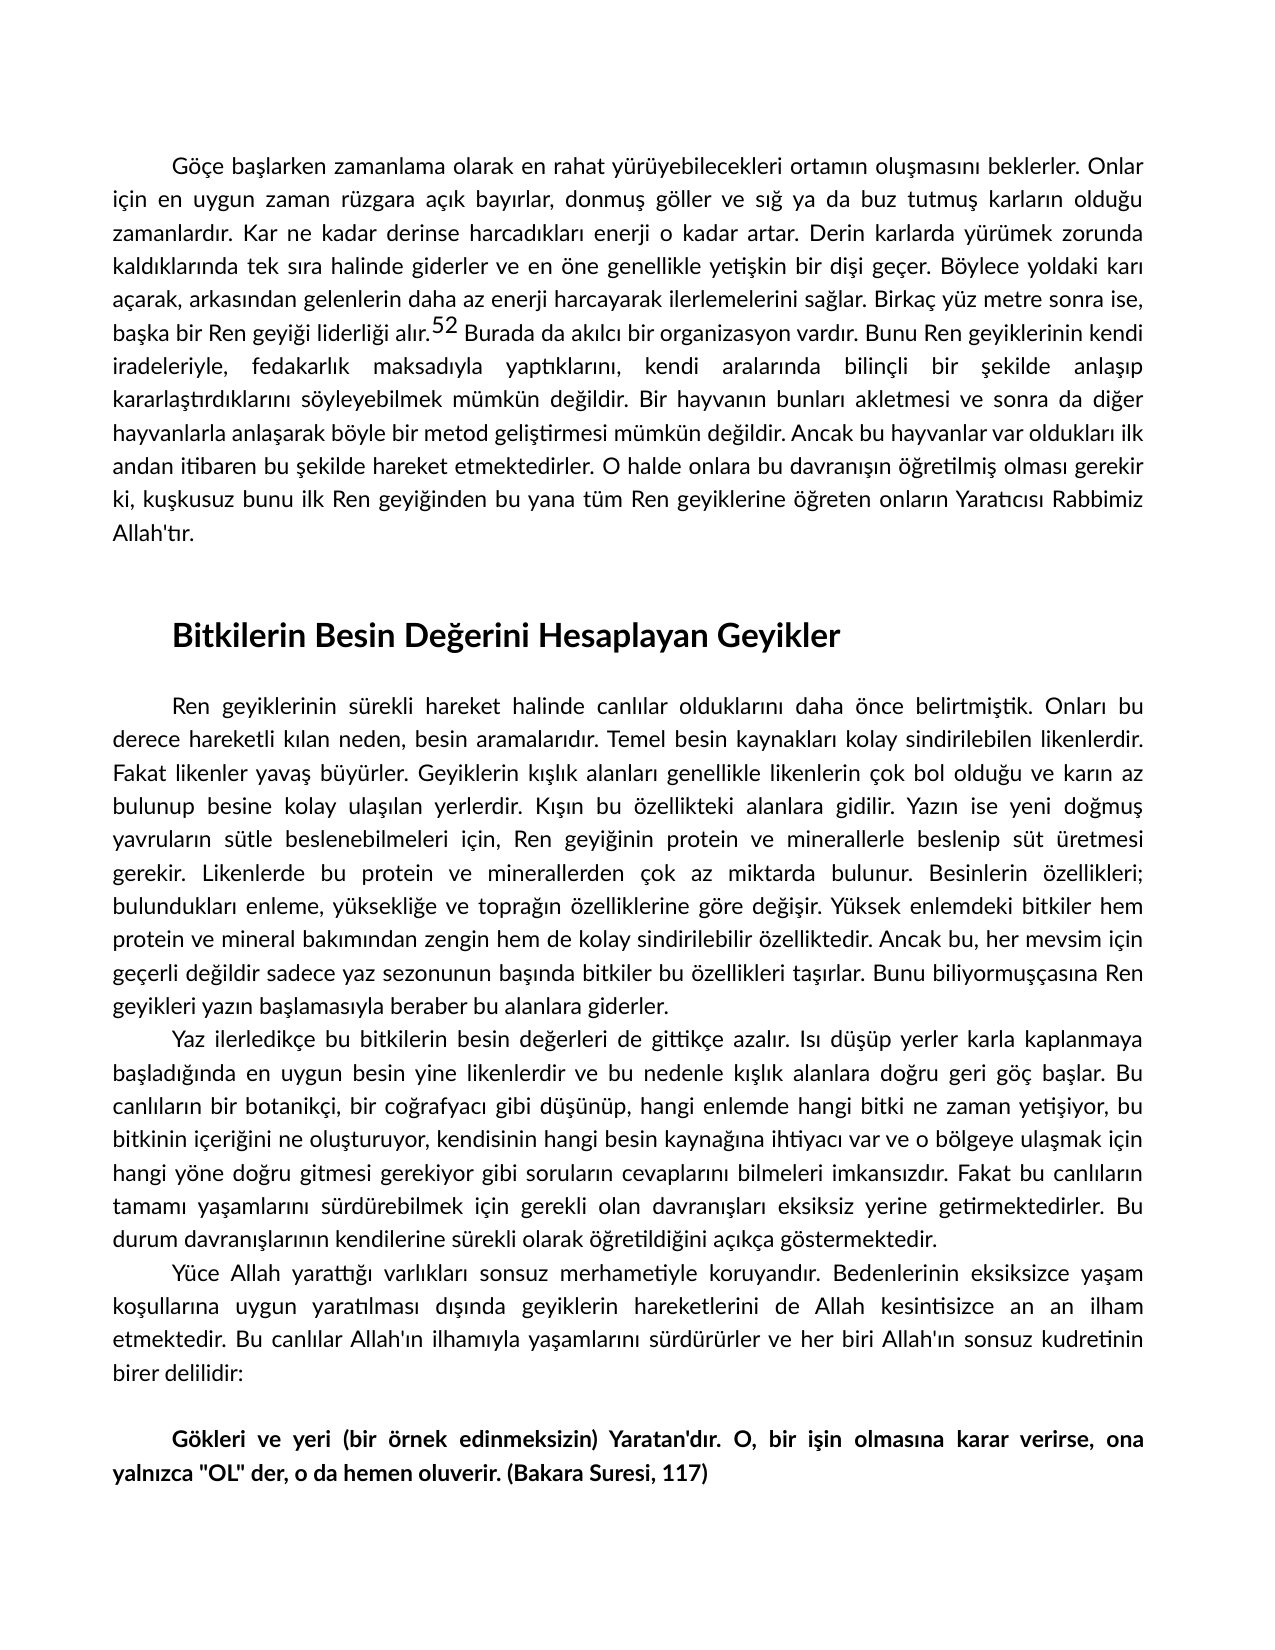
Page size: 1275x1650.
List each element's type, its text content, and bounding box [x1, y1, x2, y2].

text Yüce Allah yarattığı varlıkları sonsuz merhametiyle koruyandır. Bedenlerinin eksiksizce yaşam koşullarına uygun yaratılması dışında geyiklerin hareketlerini de Allah kesintisizce an an ilham etmektedir. Bu canlılar Allah'ın ilhamıyla yaşamlarını sürdürürler ve her biri Allah'ın sonsuz kudretinin birer delilidir: [112, 1254, 1145, 1388]
text Göçe başlarken zamanlama olarak en rahat yürüyebilecekleri ortamın oluşmasını beklerler. Onlar için en uygun zaman rüzgara açık bayırlar, donmuş göller ve sığ ya da buz tutmuş karların olduğu zamanlardır. Kar ne kadar derinse harcadıkları enerji o kadar artar. Derin karlarda yürümek zorunda kaldıklarında tek sıra halinde giderler ve en öne genellikle yetişkin bir dişi geçer. Böylece yoldaki karı açarak, arkasından gelenlerin daha az enerji harcayarak ilerlemelerini sağlar. Birkaç yüz metre sonra ise, başka bir Ren geyiği liderliği alır.52 Burada da akılcı bir organizasyon vardır. Bunu Ren geyiklerinin kendi iradeleriyle, fedakarlık maksadıyla yaptıklarını, kendi aralarında bilinçli bir şekilde anlaşıp kararlaştırdıklarını söyleyebilmek mümkün değildir. Bir hayvanın bunları akletmesi ve sonra da diğer hayvanlarla anlaşarak böyle bir metod geliştirmesi mümkün değildir. Ancak bu hayvanlar var oldukları ilk andan itibaren bu şekilde hareket etmektedirler. O halde onlara bu davranışın öğretilmiş olması gerekir ki, kuşkusuz bunu ilk Ren geyiğinden bu yana tüm Ren geyiklerine öğreten onların Yaratıcısı Rabbimiz Allah'tır. [112, 148, 1145, 548]
text Yaz ilerledikçe bu bitkilerin besin değerleri de gittikçe azalır. Isı düşüp yerler karla kaplanmaya başladığında en uygun besin yine likenlerdir ve bu nedenle kışlık alanlara doğru geri göç başlar. Bu canlıların bir botanikçi, bir coğrafyacı gibi düşünüp, hangi enlemde hangi bitki ne zaman yetişiyor, bu bitkinin içeriğini ne oluşturuyor, kendisinin hangi besin kaynağına ihtiyacı var ve o bölgeye ulaşmak için hangi yöne doğru gitmesi gerekiyor gibi soruların cevaplarını bilmeleri imkansızdır. Fakat bu canlıların tamamı yaşamlarını sürdürebilmek için gerekli olan davranışları eksiksiz yerine getirmektedirler. Bu durum davranışlarının kendilerine sürekli olarak öğretildiğini açıkça göstermektedir. [112, 1021, 1145, 1254]
text Bitkilerin Besin Değerini Hesaplayan Geyikler [112, 614, 1145, 654]
text Gökleri ve yeri (bir örnek edinmeksizin) Yaratan'dır. O, bir işin olmasına karar verirse, ona yalnızca "OL" der, o da hemen oluverir. (Bakara Suresi, 117) [112, 1421, 1145, 1488]
text Ren geyiklerinin sürekli hareket halinde canlılar olduklarını daha önce belirtmiştik. Onları bu derece hareketli kılan neden, besin aramalarıdır. Temel besin kaynakları kolay sindirilebilen likenlerdir. Fakat likenler yavaş büyürler. Geyiklerin kışlık alanları genellikle likenlerin çok bol olduğu ve karın az bulunup besine kolay ulaşılan yerlerdir. Kışın bu özellikteki alanlara gidilir. Yazın ise yeni doğmuş yavruların sütle beslenebilmeleri için, Ren geyiğinin protein ve minerallerle beslenip süt üretmesi gerekir. Likenlerde bu protein ve minerallerden çok az miktarda bulunur. Besinlerin özellikleri; bulundukları enleme, yüksekliğe ve toprağın özelliklerine göre değişir. Yüksek enlemdeki bitkiler hem protein ve mineral bakımından zengin hem de kolay sindirilebilir özelliktedir. Ancak bu, her mevsim için geçerli değildir sadece yaz sezonunun başında bitkiler bu özellikleri taşırlar. Bunu biliyormuşçasına Ren geyikleri yazın başlamasıyla beraber bu alanlara giderler. [112, 688, 1145, 1021]
